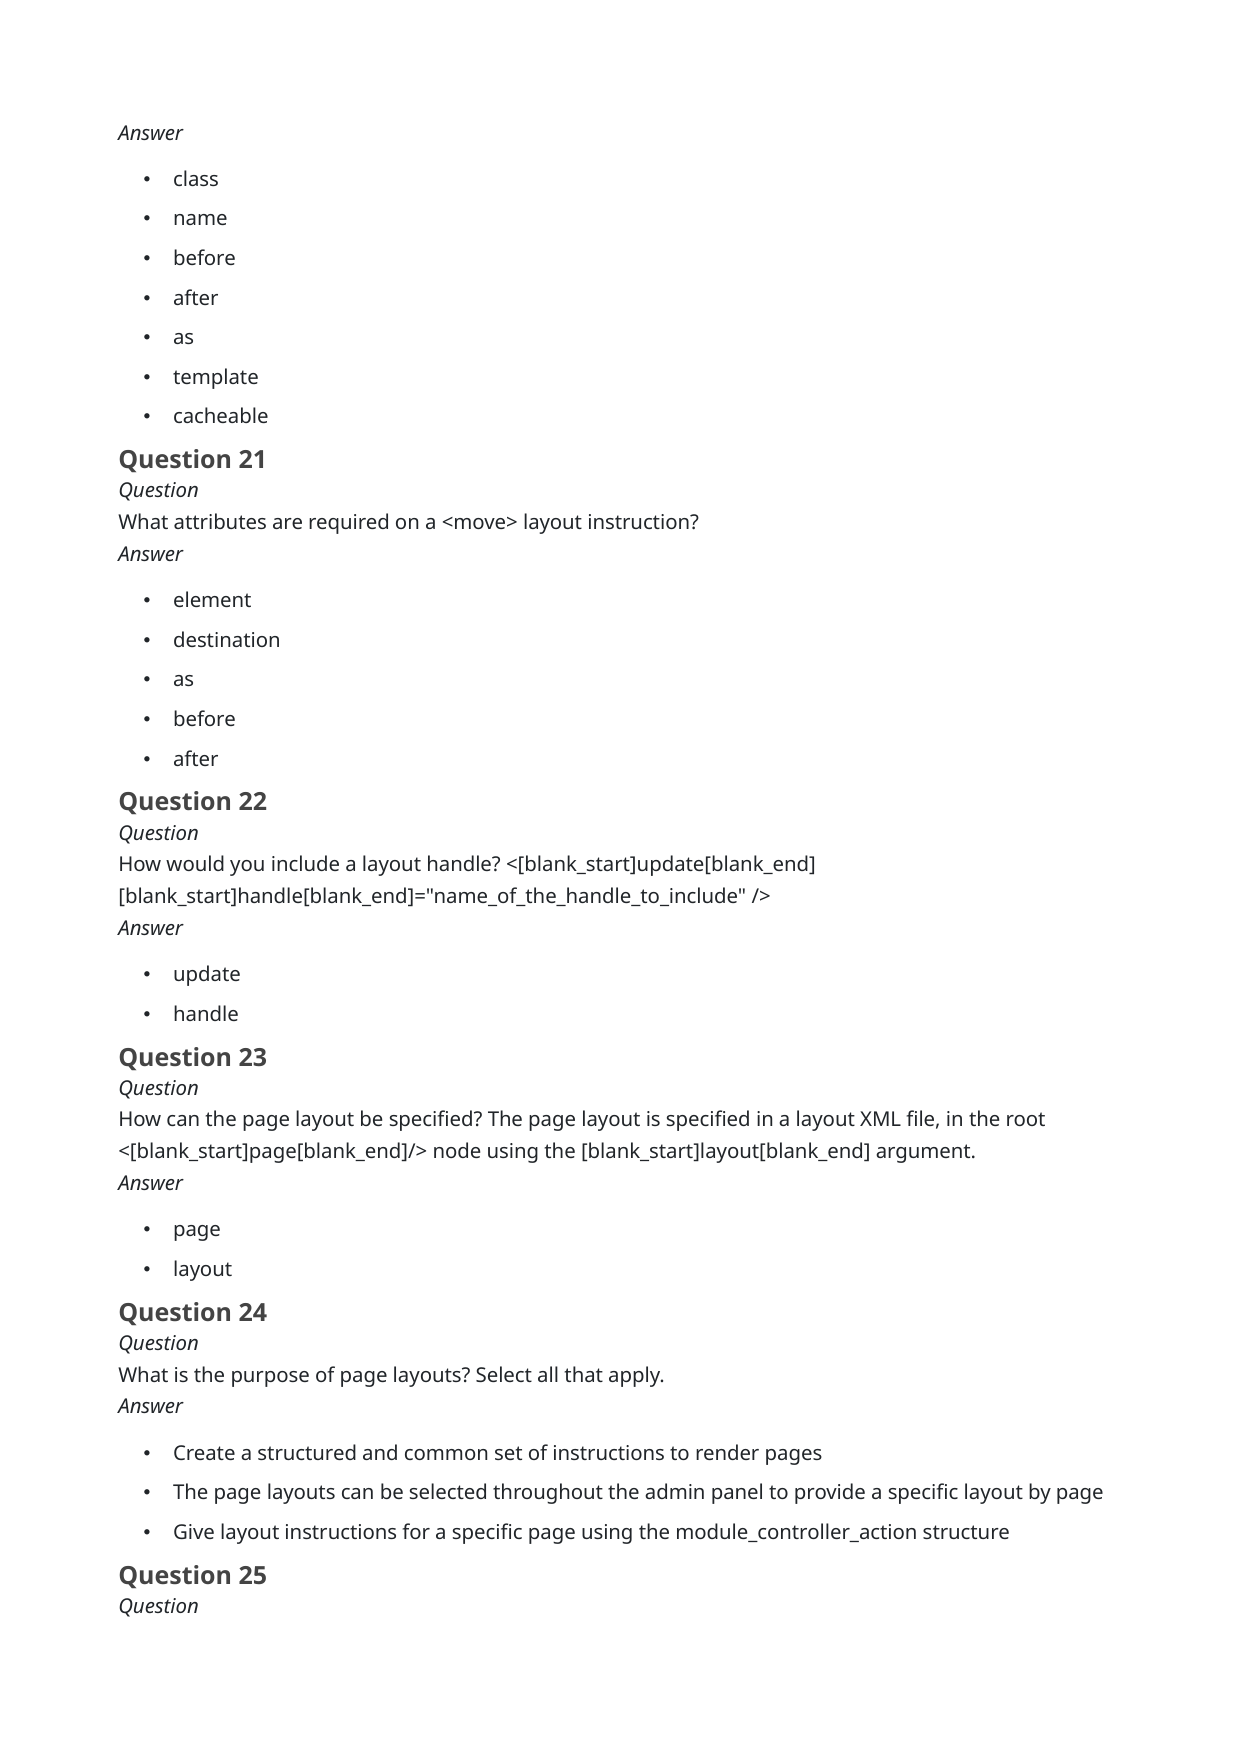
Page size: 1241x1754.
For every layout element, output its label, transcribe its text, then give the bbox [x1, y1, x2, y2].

text What attributes are required on a <move> layout instruction? [118, 508, 1122, 535]
list The page layouts can be selected throughout the admin panel to provide a specific layout by page [143, 1478, 1122, 1506]
text Question [118, 1592, 1122, 1619]
text How would you include a layout handle? <[blank_start]update[blank_end] [blank_start]handle[blank_end]="name_of_the_handle_to_include" /> [118, 850, 1122, 909]
text How can the page layout be specified? The page layout is specified in a layout XML file, in the root <[blank_start]page[blank_end]/> node using the [blank_start]layout[blank_end] argument. [118, 1105, 1122, 1164]
list element [143, 586, 1122, 613]
list handle [143, 999, 1122, 1027]
list update [143, 960, 1122, 987]
subtitle Question 25 [118, 1557, 1122, 1592]
list before [143, 244, 1122, 271]
text Answer [118, 913, 1122, 941]
list name [143, 204, 1122, 232]
list after [143, 744, 1122, 772]
list cacheable [143, 402, 1122, 430]
list class [143, 164, 1122, 192]
subtitle Question 23 [118, 1039, 1122, 1073]
list before [143, 704, 1122, 732]
text Question [118, 1328, 1122, 1356]
text Question [118, 818, 1122, 846]
list page [143, 1215, 1122, 1243]
subtitle Question 24 [118, 1294, 1122, 1328]
list Give layout instructions for a specific page using the module_controller_action structure [143, 1518, 1122, 1545]
list as [143, 665, 1122, 693]
text Answer [118, 118, 1122, 146]
text Answer [118, 1169, 1122, 1196]
text Question [118, 476, 1122, 504]
list after [143, 283, 1122, 311]
subtitle Question 21 [118, 442, 1122, 476]
text What is the purpose of page layouts? Select all that apply. [118, 1360, 1122, 1388]
text Answer [118, 539, 1122, 567]
list destination [143, 625, 1122, 653]
subtitle Question 22 [118, 784, 1122, 818]
list template [143, 362, 1122, 390]
text Question [118, 1073, 1122, 1101]
list Create a structured and common set of instructions to render pages [143, 1438, 1122, 1466]
list layout [143, 1254, 1122, 1282]
text Answer [118, 1392, 1122, 1420]
list as [143, 323, 1122, 351]
